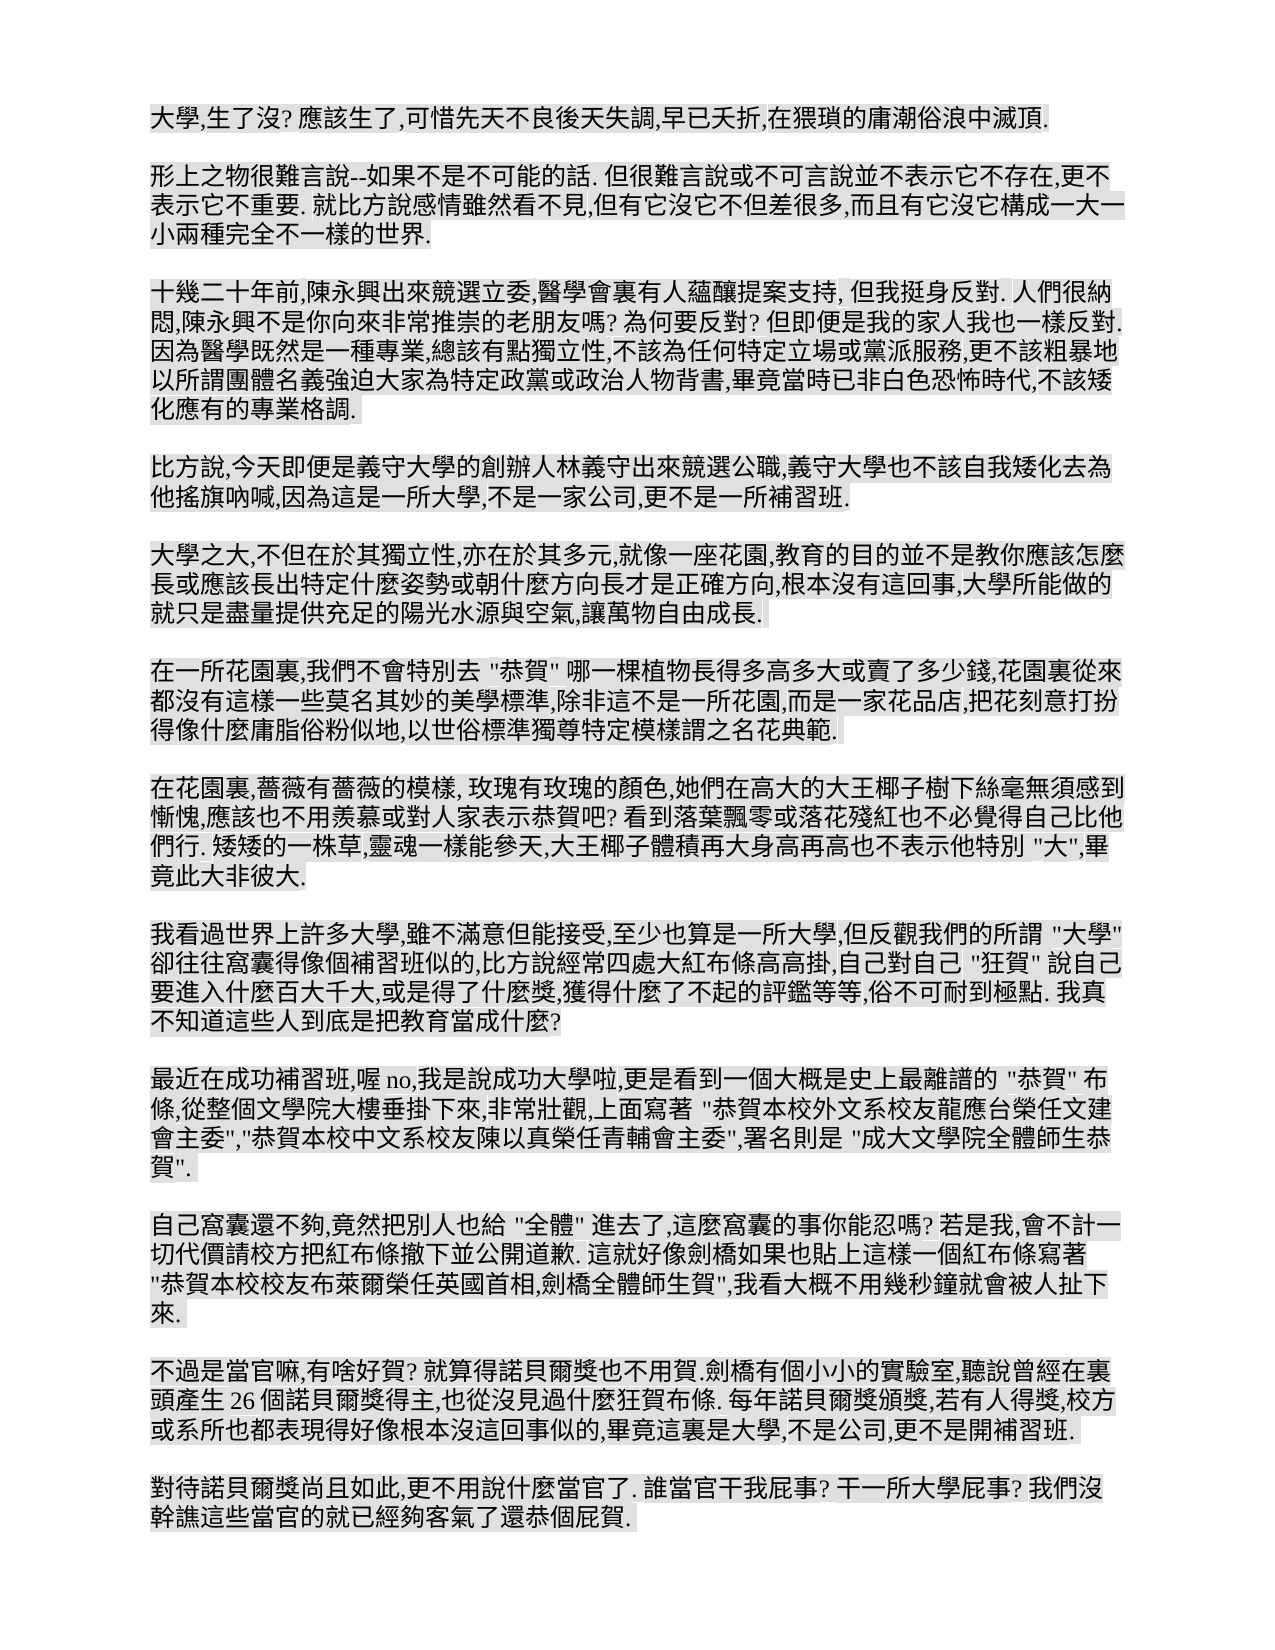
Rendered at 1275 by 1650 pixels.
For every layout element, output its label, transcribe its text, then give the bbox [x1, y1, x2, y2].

text 大學,生了沒? 應該生了,可惜先天不良後天失調,早已夭折,在猥瑣的庸潮俗浪中滅頂. 形上之物很難言說--如果不是不可能的話. 但很難言說或不可言說並不表示它不存在,更不表示它不重要. 就比方說感情雖然看不見,但有它沒它不但差很多,而且有它沒它構成一大一小兩種完全不一樣的世界. 十幾二十年前,陳永興出來競選立委,醫學會裏有人蘊釀提案支持, 但我挺身反對. 人們很納悶,陳永興不是你向來非常推崇的老朋友嗎? 為何要反對? 但即便是我的家人我也一樣反對. 因為醫學既然是一種專業,總該有點獨立性,不該為任何特定立場或黨派服務,更不該粗暴地以所謂團體名義強迫大家為特定政黨或政治人物背書,畢竟當時已非白色恐怖時代,不該矮化應有的專業格調. 比方說,今天即便是義守大學的創辦人林義守出來競選公職,義守大學也不該自我矮化去為他搖旗吶喊,因為這是一所大學,不是一家公司,更不是一所補習班. 大學之大,不但在於其獨立性,亦在於其多元,就像一座花園,教育的目的並不是教你應該怎麼長或應該長出特定什麼姿勢或朝什麼方向長才是正確方向,根本沒有這回事,大學所能做的就只是盡量提供充足的陽光水源與空氣,讓萬物自由成長. 在一所花園裏,我們不會特別去 "恭賀" 哪一棵植物長得多高多大或賣了多少錢,花園裏從來都沒有這樣一些莫名其妙的美學標準,除非這不是一所花園,而是一家花品店,把花刻意打扮得像什麼庸脂俗粉似地,以世俗標準獨尊特定模樣謂之名花典範. 在花園裏,薔薇有薔薇的模樣, 玫瑰有玫瑰的顏色,她們在高大的大王椰子樹下絲毫無須感到慚愧,應該也不用羨慕或對人家表示恭賀吧? 看到落葉飄零或落花殘紅也不必覺得自己比他們行. 矮矮的一株草,靈魂一樣能參天,大王椰子體積再大身高再高也不表示他特別 "大",畢竟此大非彼大. 我看過世界上許多大學,雖不滿意但能接受,至少也算是一所大學,但反觀我們的所謂 "大學" 卻往往窩囊得像個補習班似的,比方說經常四處大紅布條高高掛,自己對自己 "狂賀" 說自己要進入什麼百大千大,或是得了什麼獎,獲得什麼了不起的評鑑等等,俗不可耐到極點. 我真不知道這些人到底是把教育當成什麼? 最近在成功補習班,喔no,我是說成功大學啦,更是看到一個大概是史上最離譜的 "恭賀" 布條,從整個文學院大樓垂掛下來,非常壯觀,上面寫著 "恭賀本校外文系校友龍應台榮任文建會主委","恭賀本校中文系校友陳以真榮任青輔會主委",署名則是 "成大文學院全體師生恭賀". 自己窩囊還不夠,竟然把別人也給 "全體" 進去了,這麼窩囊的事你能忍嗎? 若是我,會不計一切代價請校方把紅布條撤下並公開道歉. 這就好像劍橋如果也貼上這樣一個紅布條寫著 "恭賀本校校友布萊爾榮任英國首相,劍橋全體師生賀",我看大概不用幾秒鐘就會被人扯下來. 不過是當官嘛,有啥好賀? 就算得諾貝爾獎也不用賀.劍橋有個小小的實驗室,聽說曾經在裏頭產生26個諾貝爾獎得主,也從沒見過什麼狂賀布條. 每年諾貝爾獎頒獎,若有人得獎,校方或系所也都表現得好像根本沒這回事似的,畢竟這裏是大學,不是公司,更不是開補習班. 對待諾貝爾獎尚且如此,更不用說什麼當官了. 誰當官干我屁事? 干一所大學屁事? 我們沒幹譙這些當官的就已經夠客氣了還恭個屁賀. [150, 75, 1125, 1561]
